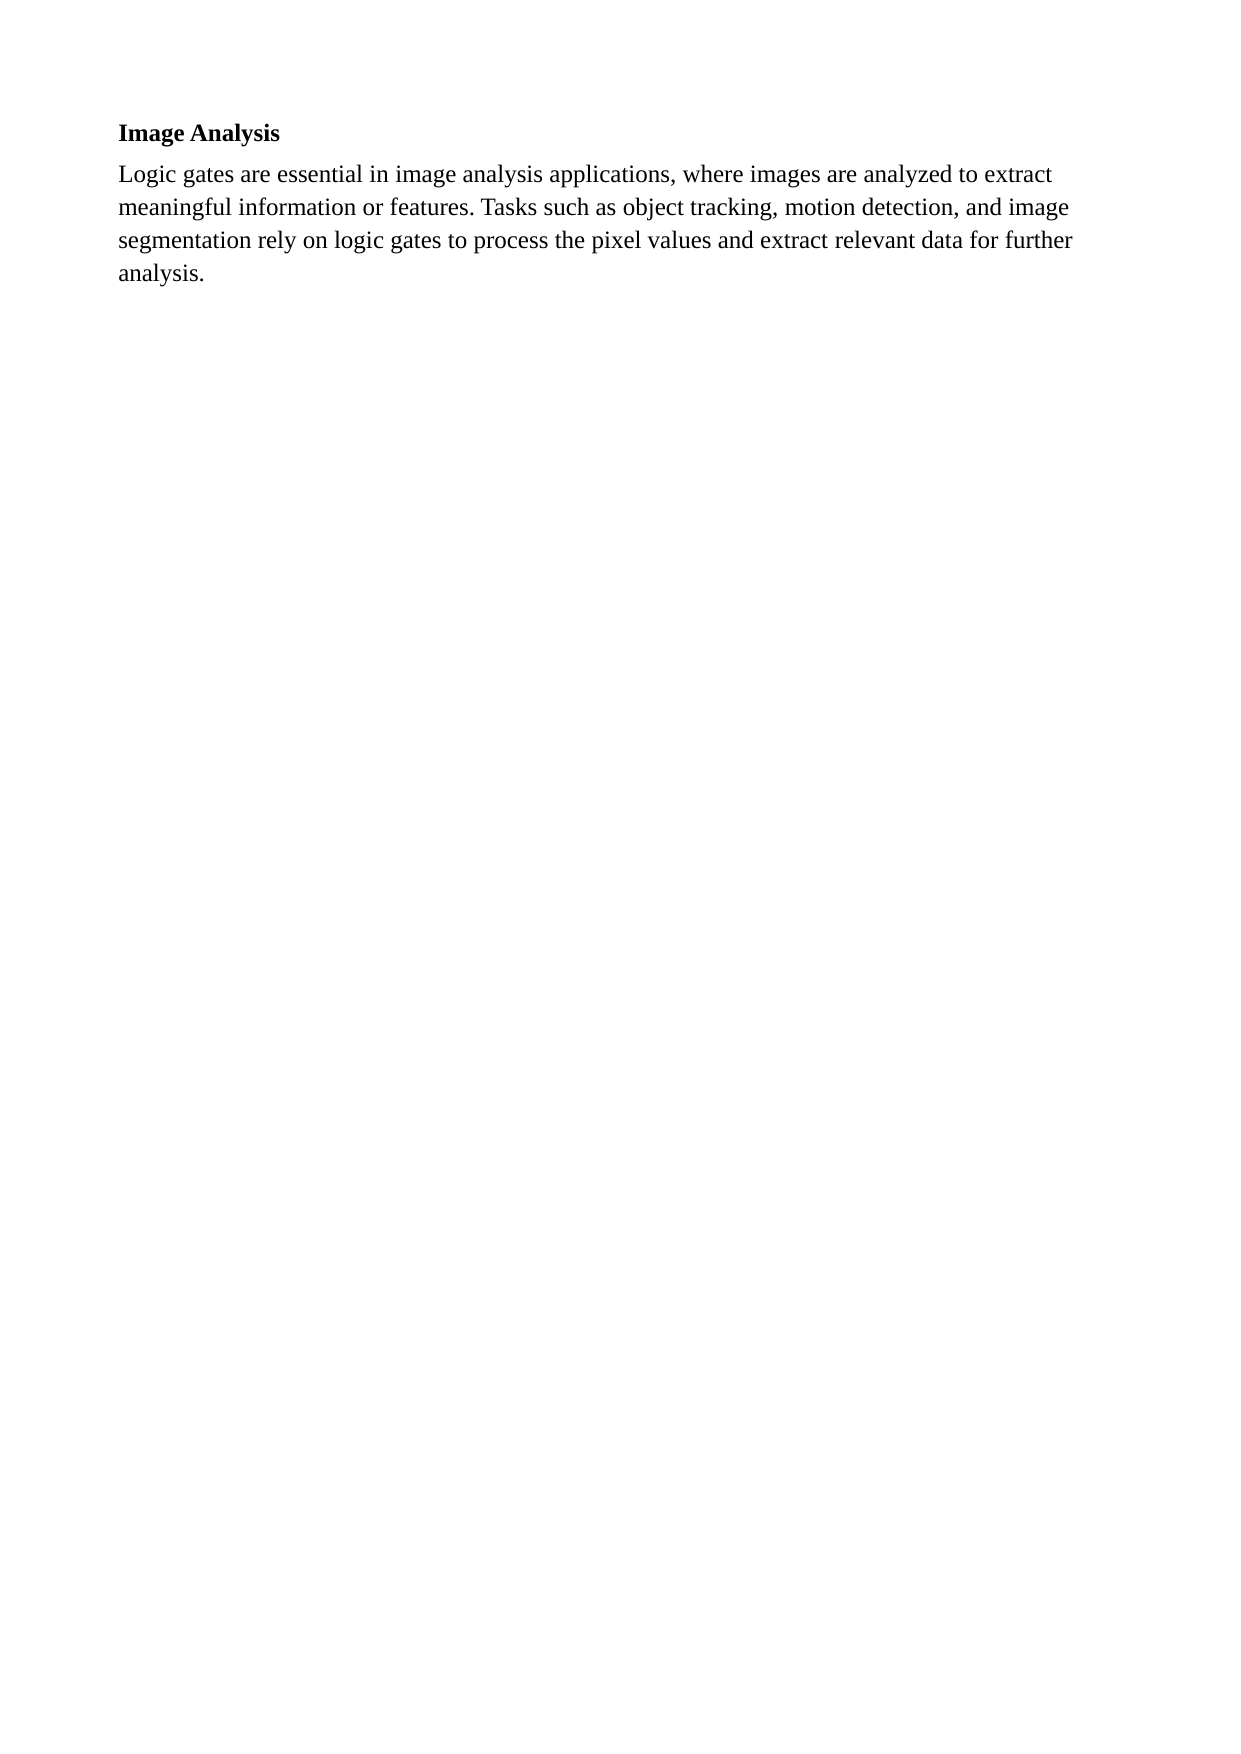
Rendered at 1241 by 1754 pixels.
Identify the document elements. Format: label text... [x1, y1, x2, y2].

text Logic gates are essential in image analysis applications, where images are analyzed to extract meaningful information or features. Tasks such as object tracking, motion detection, and image segmentation rely on logic gates to process the pixel values and extract relevant data for further analysis. [118, 159, 1122, 287]
subtitle Image Analysis [118, 118, 1122, 147]
